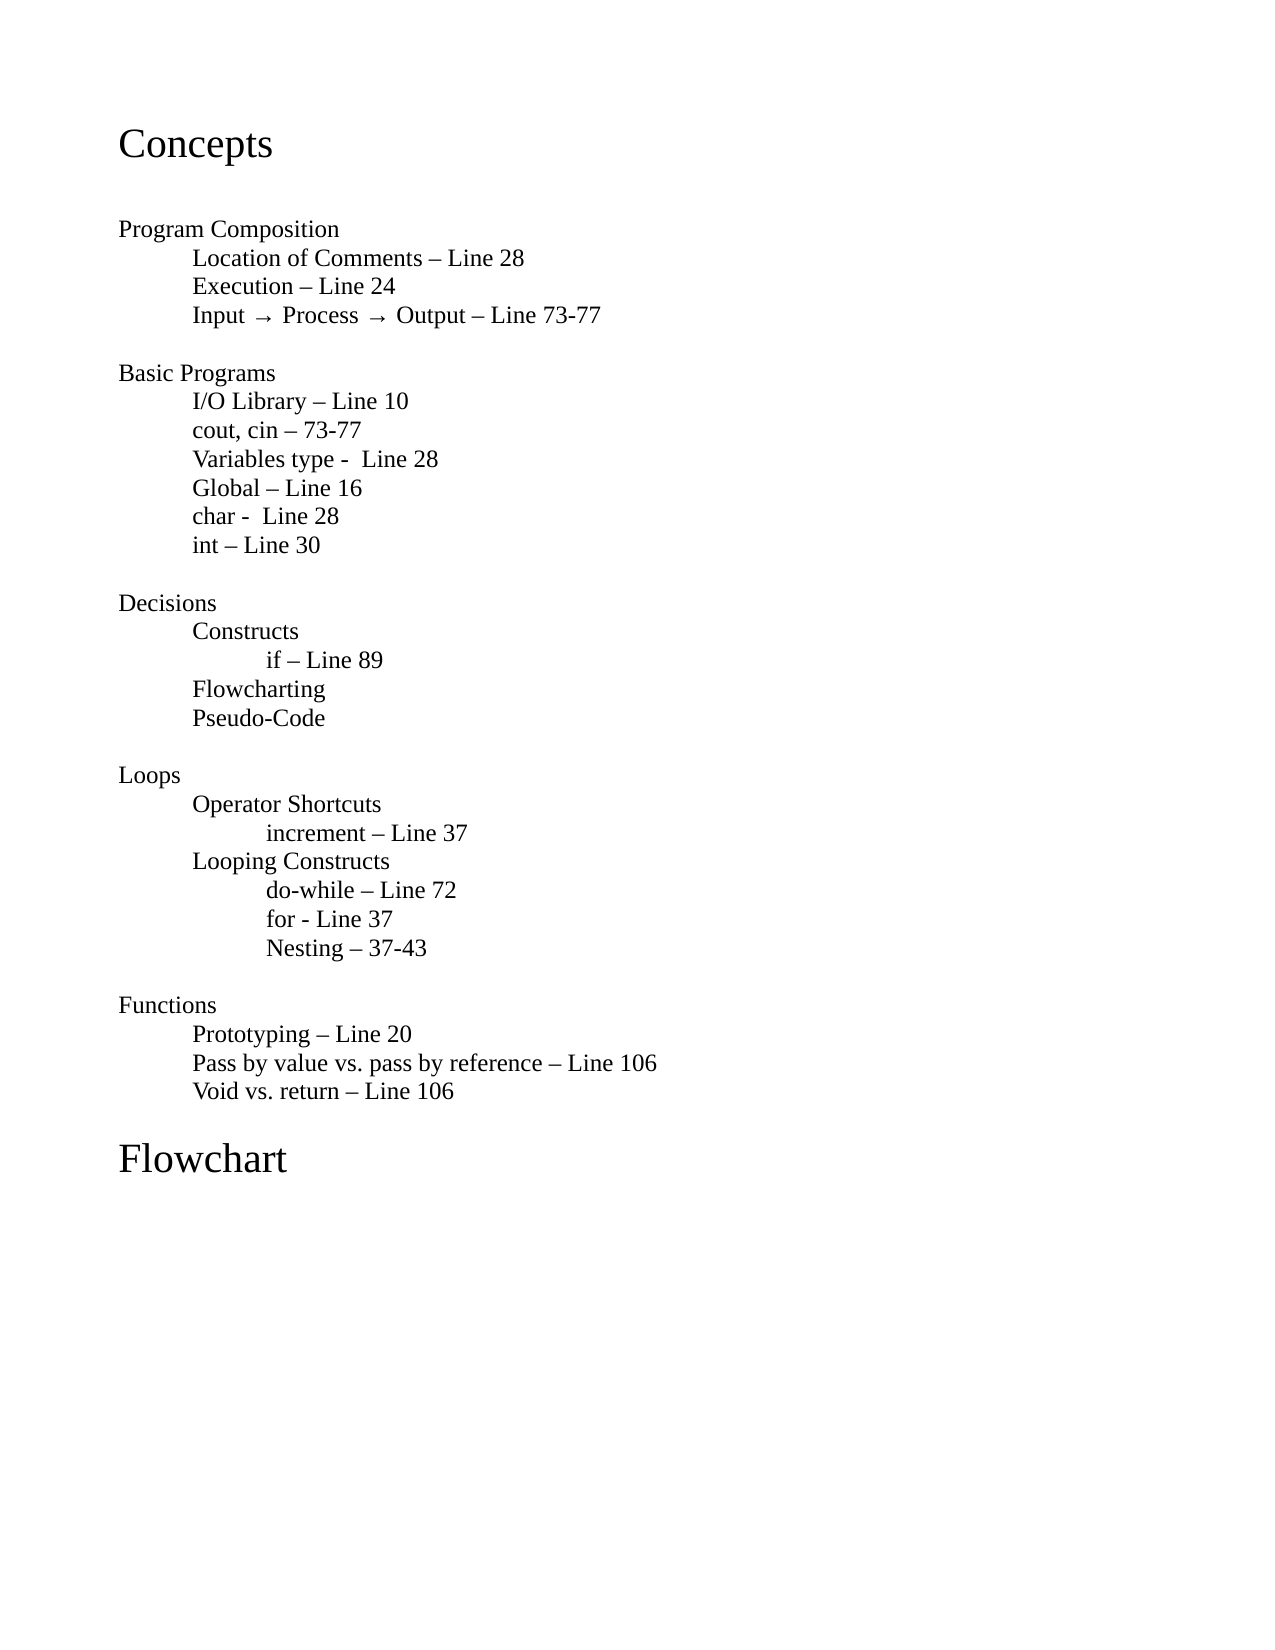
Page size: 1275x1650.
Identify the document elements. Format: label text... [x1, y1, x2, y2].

text Global – Line 16 [118, 473, 1157, 501]
text Input → Process → Output – Line 73-77 [118, 300, 1157, 329]
text if – Line 89 [118, 645, 1157, 674]
text Pseudo-Code [118, 703, 1157, 731]
text Execution – Line 24 [118, 271, 1157, 300]
text Variables type - Line 28 [118, 444, 1157, 473]
text Operator Shortcuts [118, 789, 1157, 818]
text Concepts [118, 118, 1157, 166]
text Location of Comments – Line 28 [118, 243, 1157, 271]
text do-while – Line 72 [118, 875, 1157, 904]
text I/O Library – Line 10 [118, 386, 1157, 415]
text Flowcharting [118, 674, 1157, 703]
text Constructs [118, 616, 1157, 645]
text int – Line 30 [118, 530, 1157, 559]
text Loops [118, 760, 1157, 789]
text for - Line 37 [118, 904, 1157, 933]
text Functions [118, 990, 1157, 1019]
text Void vs. return – Line 106 [118, 1076, 1157, 1105]
text Basic Programs [118, 358, 1157, 386]
text Flowchart [118, 1134, 1157, 1182]
text Looping Constructs [118, 846, 1157, 875]
text Pass by value vs. pass by reference – Line 106 [118, 1048, 1157, 1076]
text cout, cin – 73-77 [118, 415, 1157, 444]
text Nesting – 37-43 [118, 933, 1157, 961]
text Program Composition [118, 214, 1157, 243]
text increment – Line 37 [118, 818, 1157, 846]
text Decisions [118, 588, 1157, 616]
text char - Line 28 [118, 501, 1157, 530]
text Prototyping – Line 20 [118, 1019, 1157, 1048]
